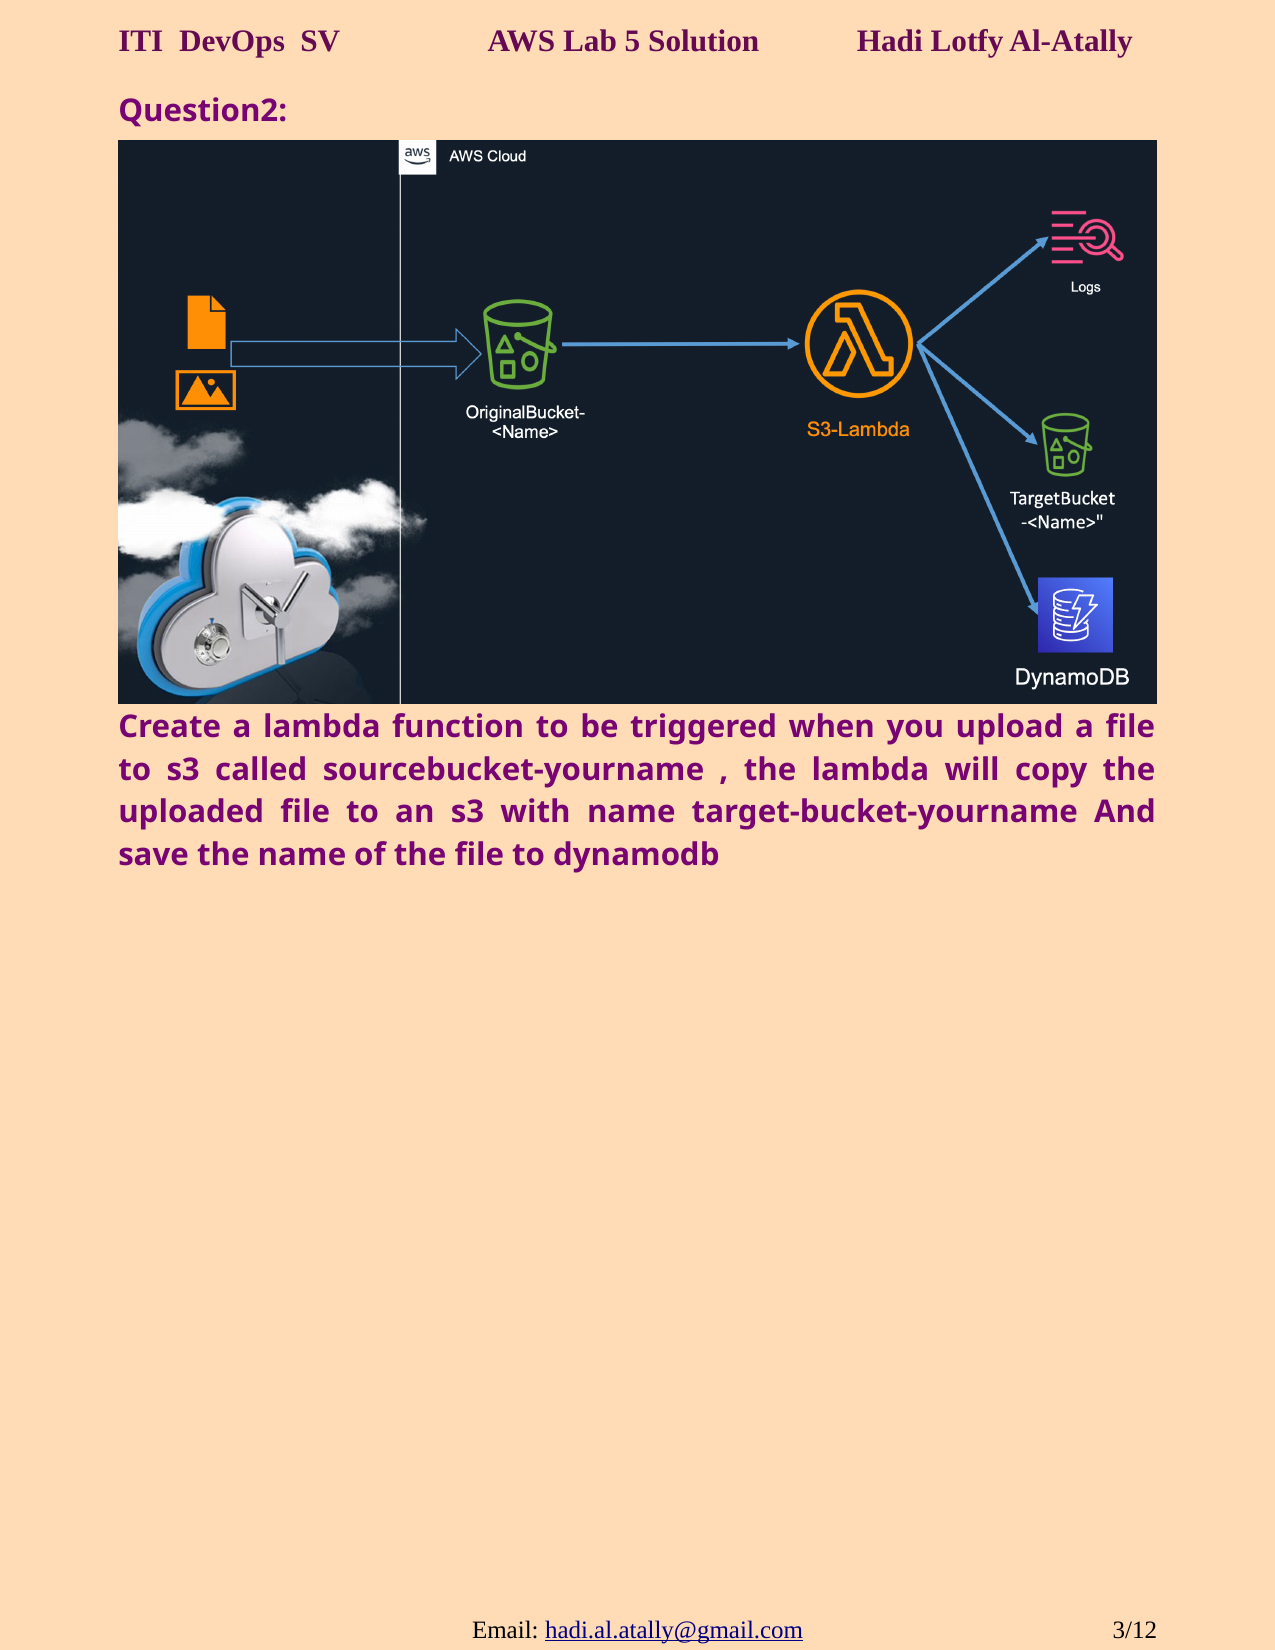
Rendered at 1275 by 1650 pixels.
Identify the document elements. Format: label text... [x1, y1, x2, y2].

picture [118, 140, 1157, 704]
text Create a lambda function to be triggered when you upload a file to s3 called sourcebucket-yourname , the lambda will copy the uploaded file to an s3 with name target-bucket-yourname And save the name of the file to dynamodb [118, 704, 1157, 874]
text [118, 131, 1157, 140]
text Question2: [118, 88, 1157, 131]
